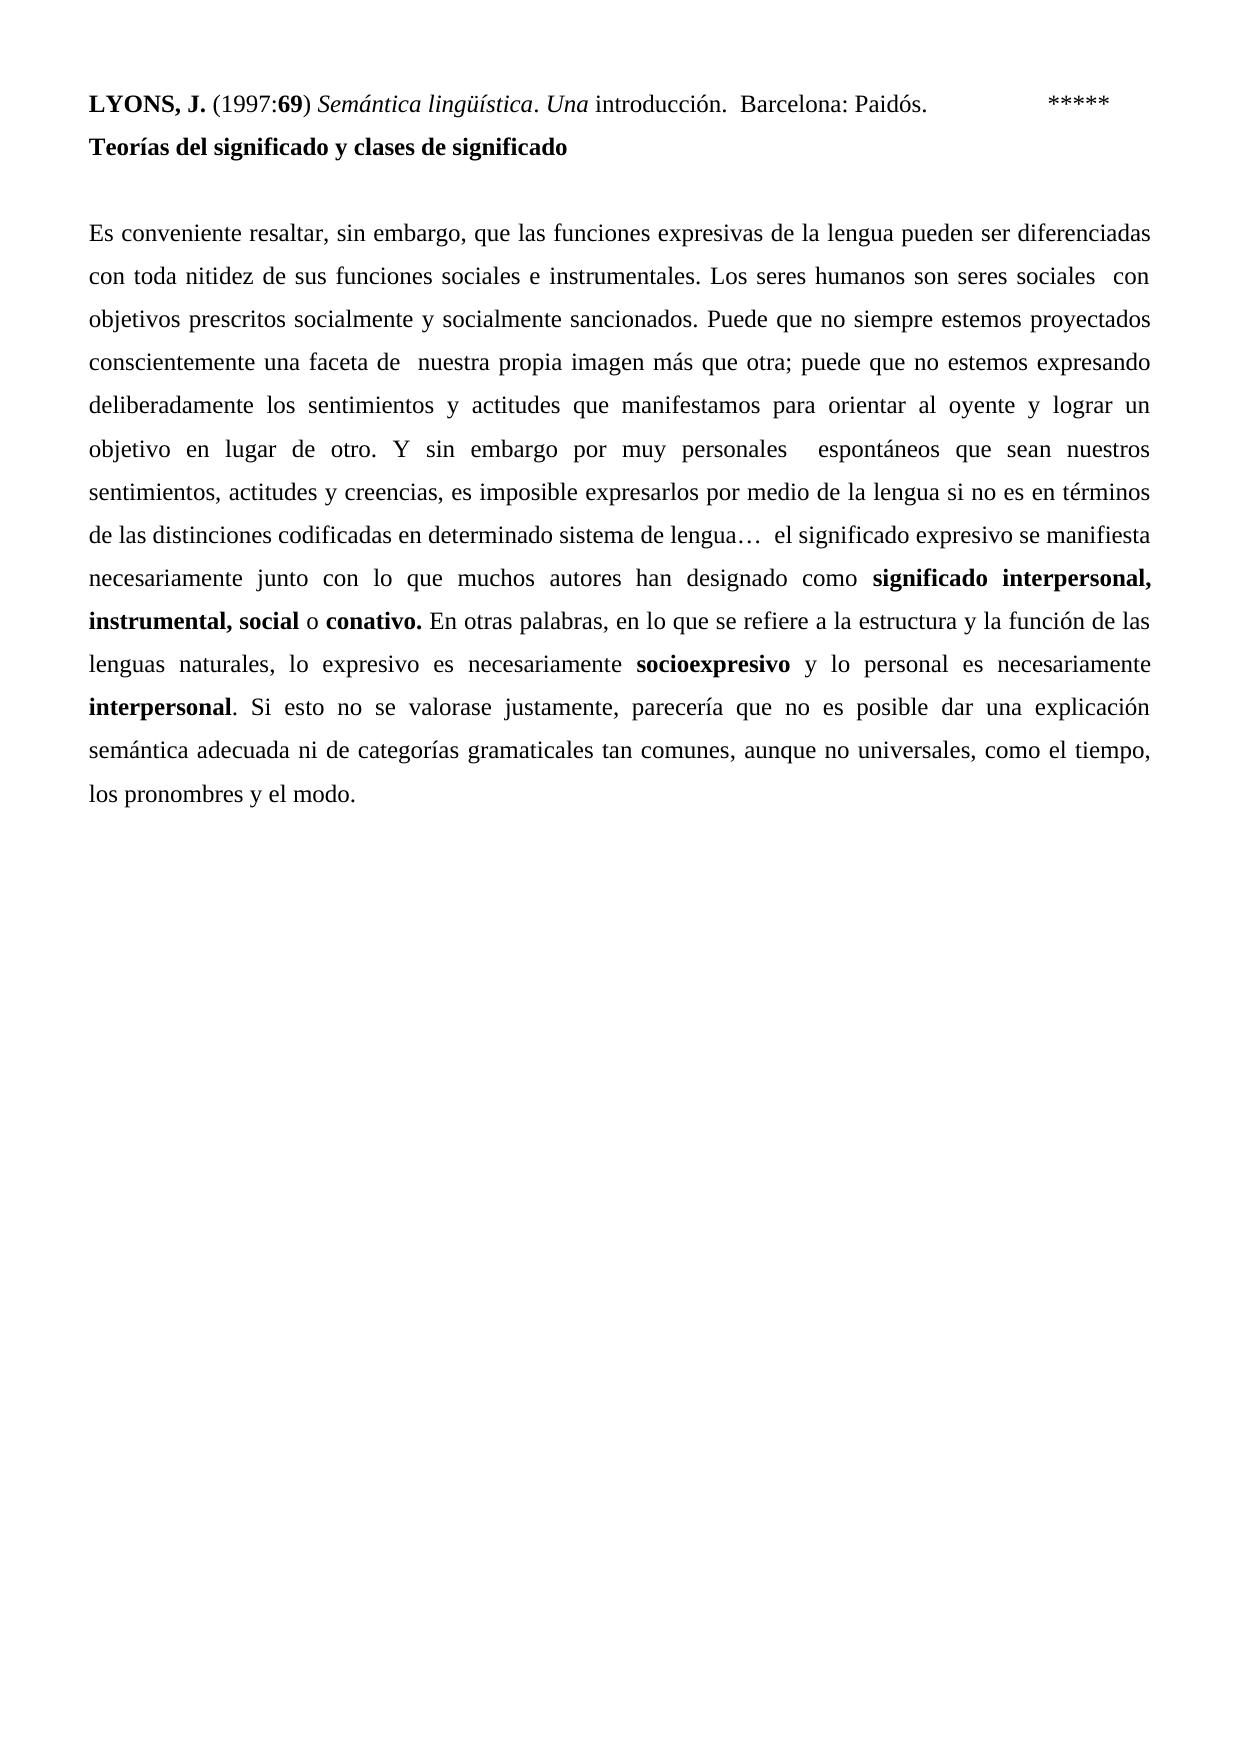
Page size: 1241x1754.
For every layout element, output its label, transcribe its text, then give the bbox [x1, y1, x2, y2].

text LYONS, J. (1997:69) Semántica lingüística. Una introducción. Barcelona: Paidós. ***** [89, 89, 1152, 117]
text Es conveniente resaltar, sin embargo, que las funciones expresivas de la lengua pueden ser diferenciadas con toda nitidez de sus funciones sociales e instrumentales. Los seres humanos son seres sociales con objetivos prescritos socialmente y socialmente sancionados. Puede que no siempre estemos proyectados conscientemente una faceta de nuestra propia imagen más que otra; puede que no estemos expresando deliberadamente los sentimientos y actitudes que manifestamos para orientar al oyente y lograr un objetivo en lugar de otro. Y sin embargo por muy personales espontáneos que sean nuestros sentimientos, actitudes y creencias, es imposible expresarlos por medio de la lengua si no es en términos de las distinciones codificadas en determinado sistema de lengua… el significado expresivo se manifiesta necesariamente junto con lo que muchos autores han designado como significado interpersonal, instrumental, social o conativo. En otras palabras, en lo que se refiere a la estructura y la función de las lenguas naturales, lo expresivo es necesariamente socioexpresivo y lo personal es necesariamente interpersonal. Si esto no se valorase justamente, parecería que no es posible dar una explicación semántica adecuada ni de categorías gramaticales tan comunes, aunque no universales, como el tiempo, los pronombres y el modo. [89, 218, 1152, 807]
text Teorías del significado y clases de significado [89, 132, 1152, 161]
